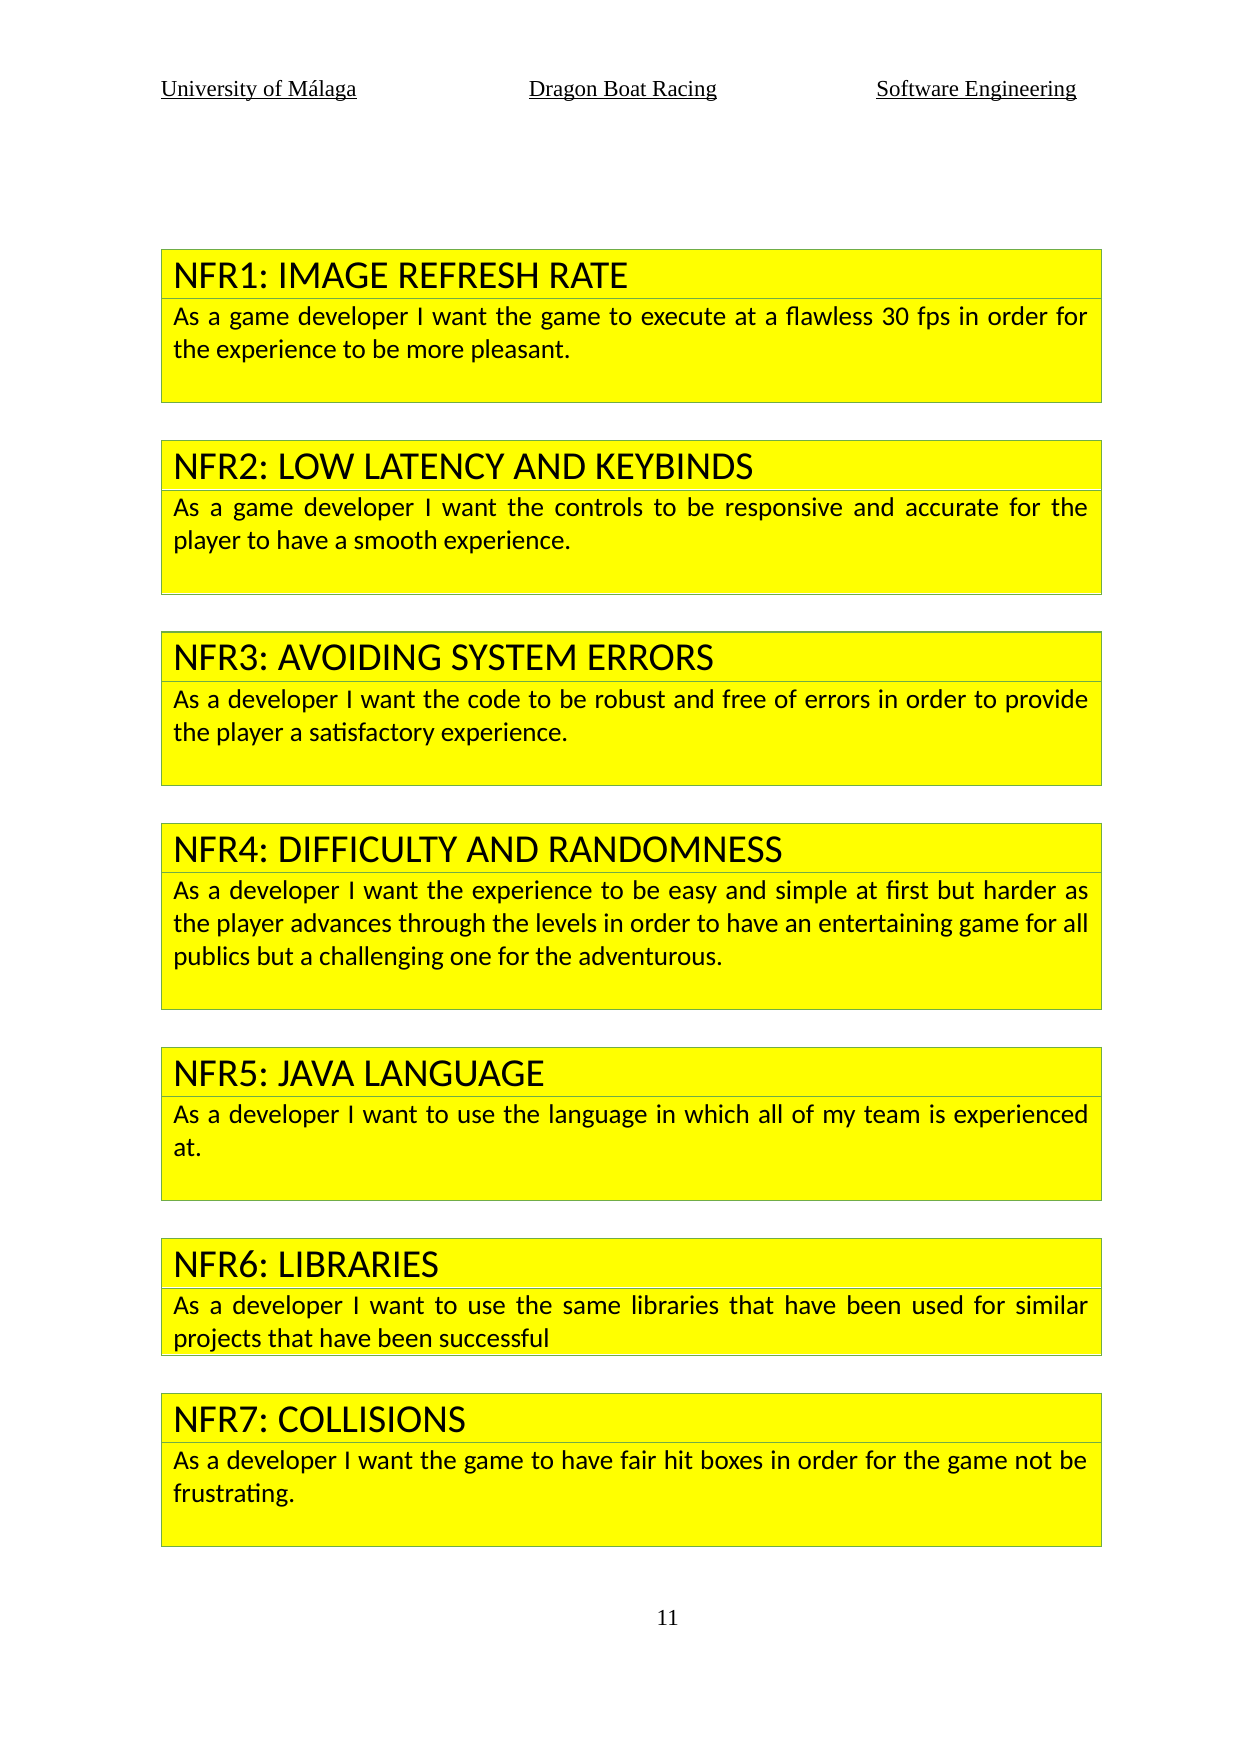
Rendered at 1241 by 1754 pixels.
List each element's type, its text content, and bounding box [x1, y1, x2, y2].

table_cell As a developer I want the game to have fair hit boxes in order for the game not be frustrating. [162, 1443, 1101, 1546]
table_cell As a developer I want the experience to be easy and simple at first but harder as the player advances through the levels in order to have an entertaining game for all publics but a challenging one for the adventurous. [162, 873, 1101, 1009]
table_header NFR5: JAVA LANGUAGE [162, 1048, 1101, 1096]
table_cell As a developer I want to use the same libraries that have been used for similar projects that have been successful [162, 1289, 1101, 1354]
table_cell As a game developer I want the game to execute at a flawless 30 fps in order for the experience to be more pleasant. [162, 299, 1101, 402]
table_header NFR7: COLLISIONS [162, 1394, 1101, 1442]
table_header NFR1: IMAGE REFRESH RATE [162, 250, 1101, 298]
table_header NFR4: DIFFICULTY AND RANDOMNESS [162, 824, 1101, 872]
table_header NFR3: AVOIDING SYSTEM ERRORS [162, 633, 1101, 681]
table_header NFR6: LIBRARIES [162, 1239, 1101, 1287]
table_cell As a developer I want the code to be robust and free of errors in order to provide the player a satisfactory experience. [162, 682, 1101, 785]
table_header NFR2: LOW LATENCY AND KEYBINDS [162, 441, 1101, 489]
table_cell As a game developer I want the controls to be responsive and accurate for the player to have a smooth experience. [162, 491, 1101, 593]
table_cell As a developer I want to use the language in which all of my team is experienced at. [162, 1097, 1101, 1200]
